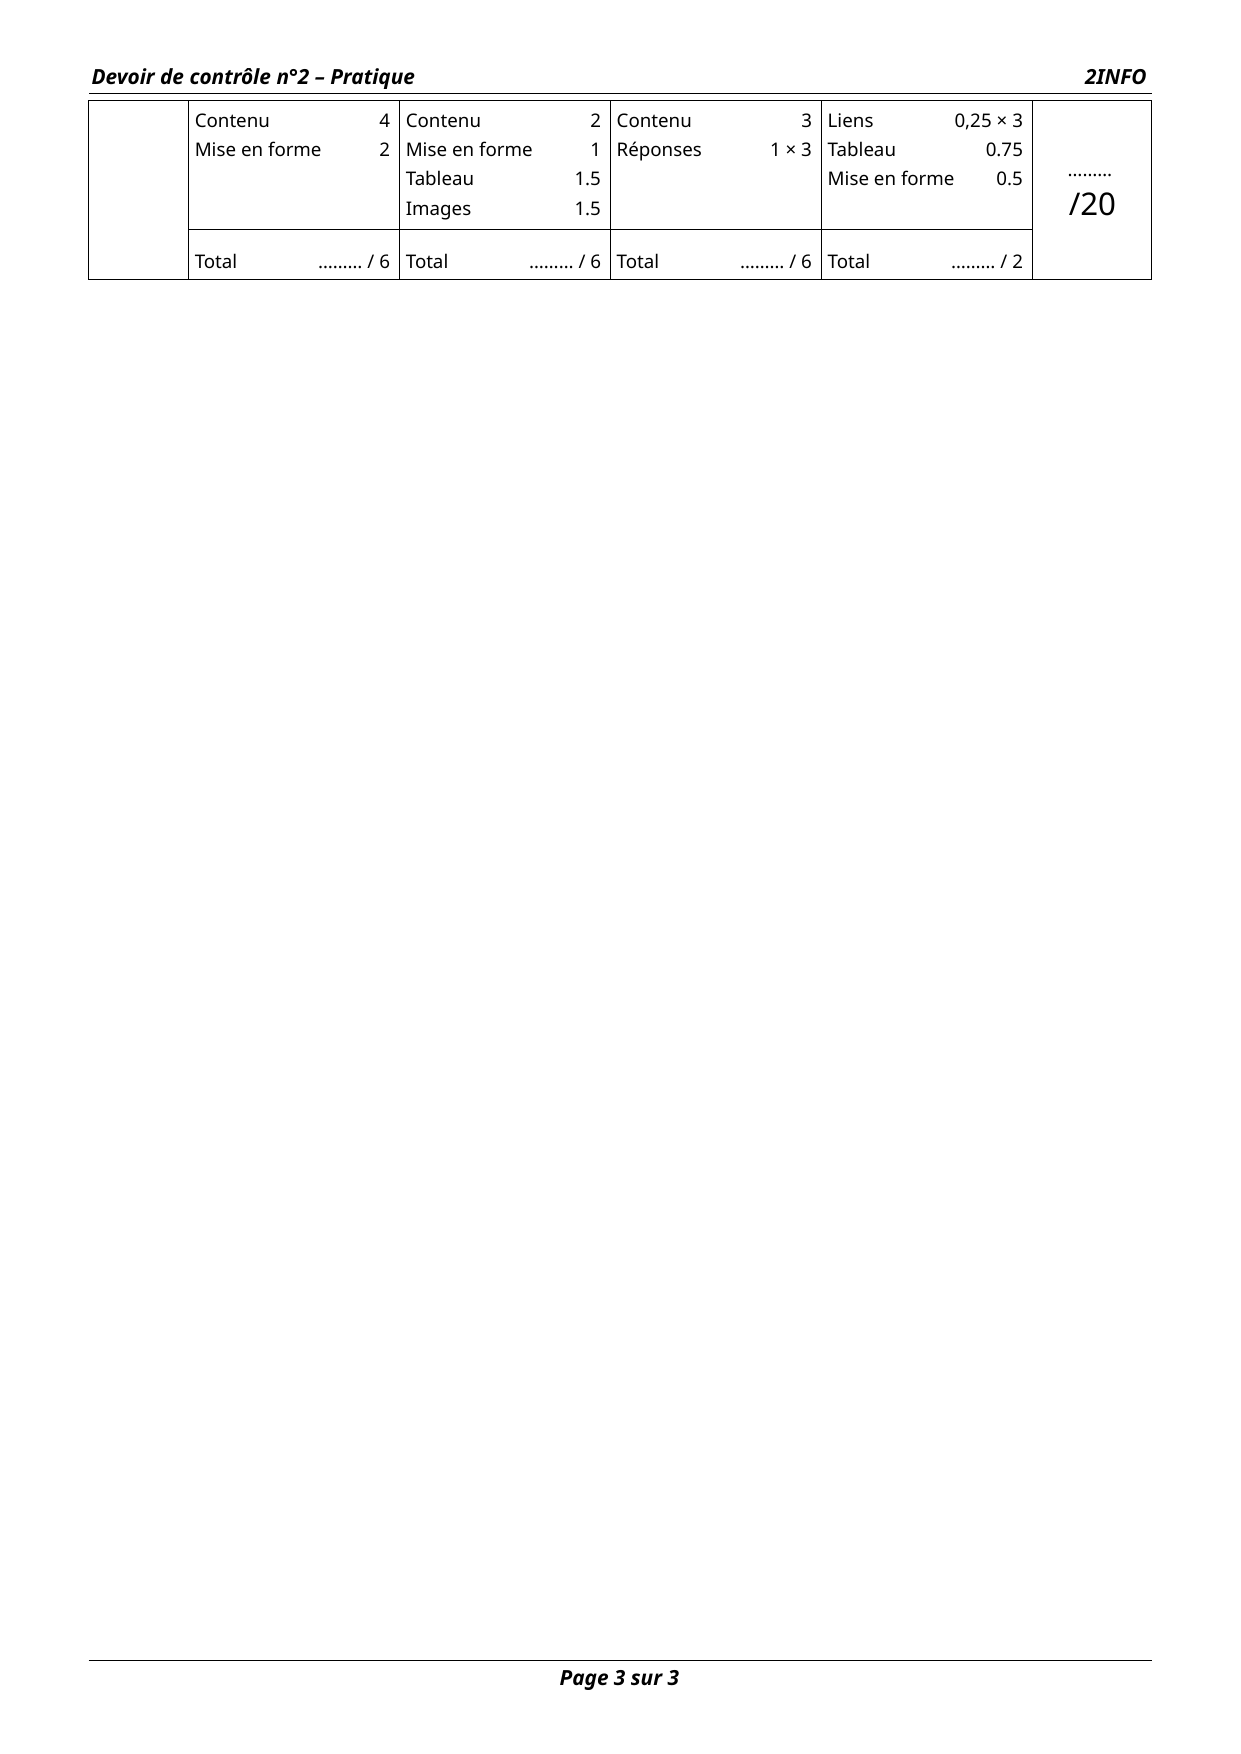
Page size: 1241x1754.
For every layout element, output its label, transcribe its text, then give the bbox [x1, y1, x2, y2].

table_cell Total ……… / 6 [611, 230, 821, 279]
table_cell Liens 0,25 × 3 Tableau 0.75 Mise en forme 0.5 [822, 101, 1032, 229]
table_cell Total ……… / 2 [822, 230, 1032, 279]
table_cell Total ……… / 6 [400, 230, 610, 279]
table_cell ……… /20 [1033, 101, 1151, 279]
table_cell Contenu 4 Mise en forme 2 [189, 101, 399, 229]
table_header [89, 101, 188, 279]
table_cell Total ……… / 6 [189, 230, 399, 279]
table_cell Contenu 2 Mise en forme 1 Tableau 1.5 Images 1.5 [400, 101, 610, 229]
table_cell Contenu 3 Réponses 1 × 3 [611, 101, 821, 229]
